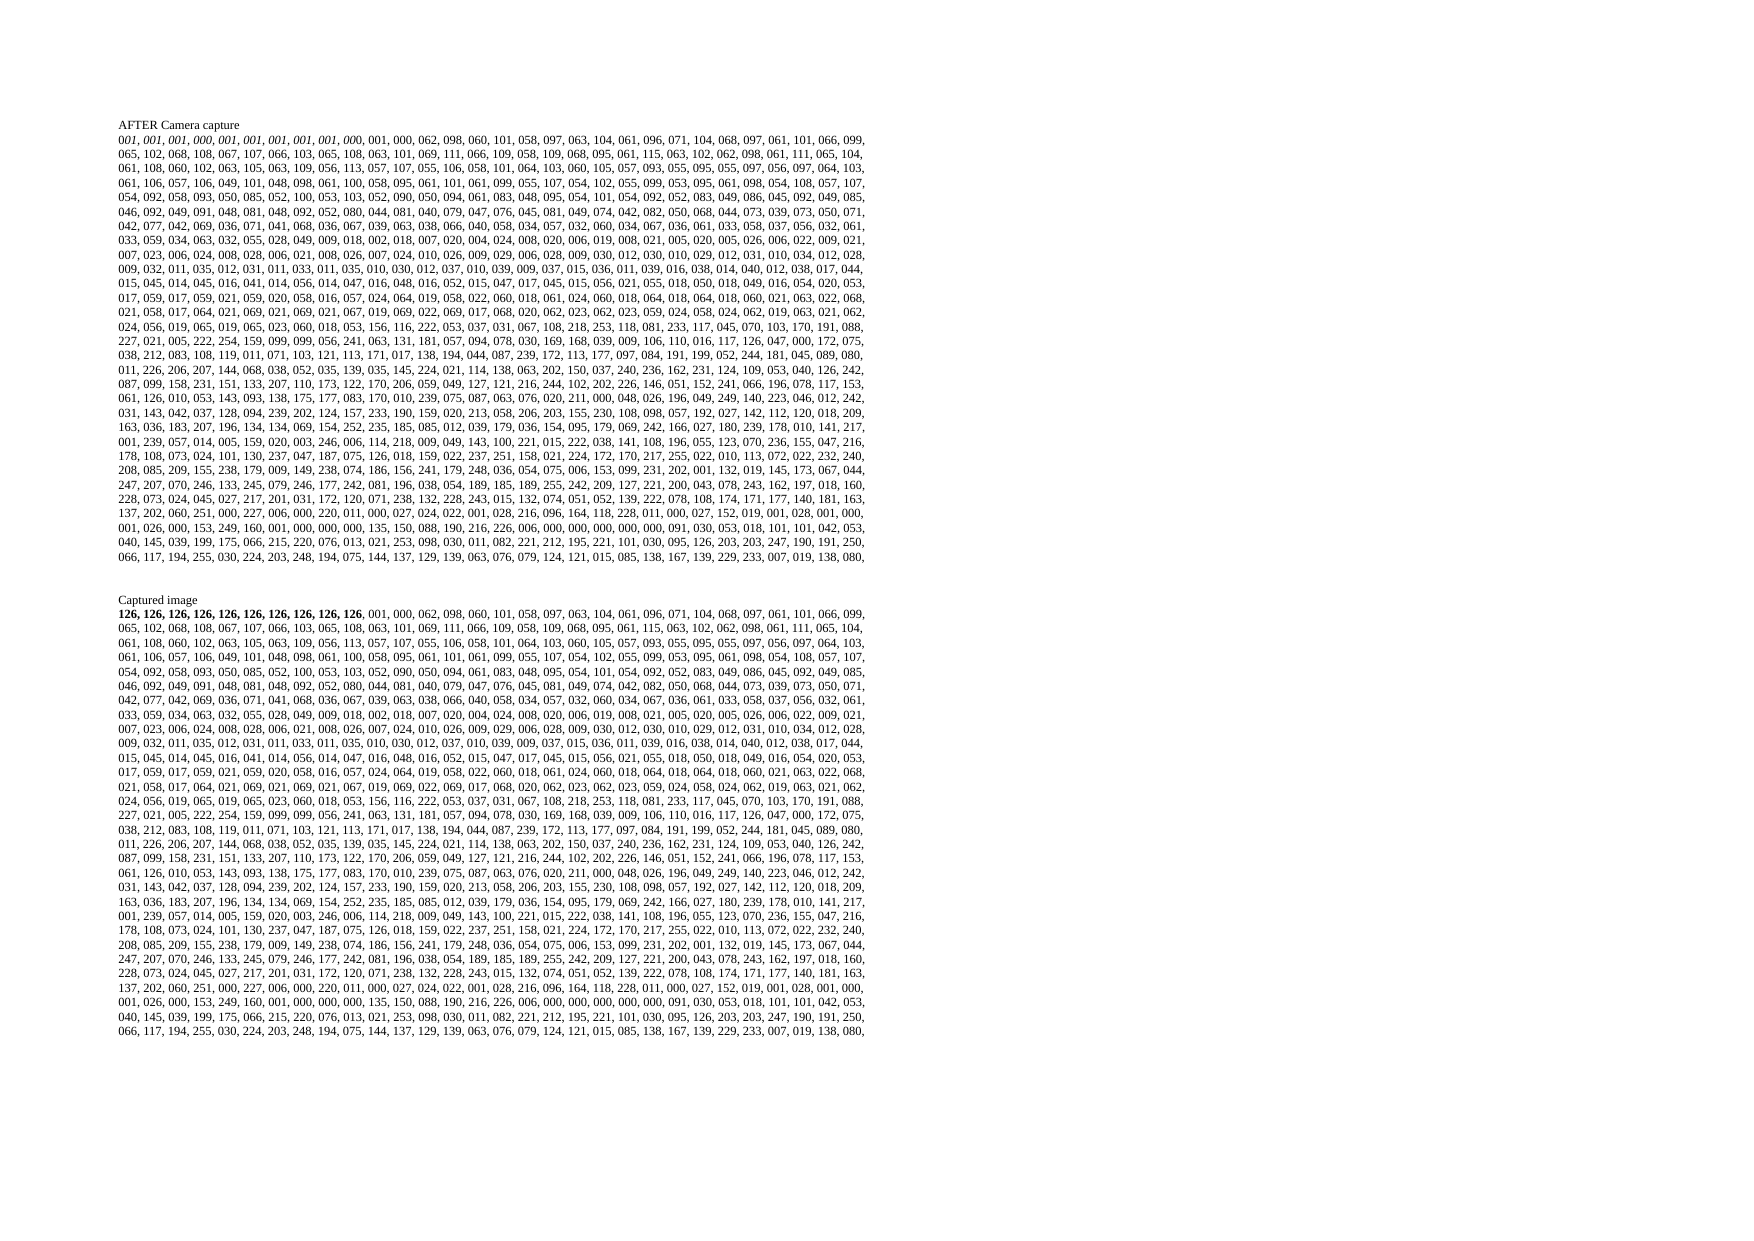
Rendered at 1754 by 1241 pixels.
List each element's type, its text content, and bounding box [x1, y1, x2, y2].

text 126, 126, 126, 126, 126, 126, 126, 126, 126, 126, 001, 000, 062, 098, 060, 101, 058, 097, 063, 104, 061, 096, 071, 104, 068, 097, 061, 101, 066, 099, [118, 607, 1635, 621]
text 042, 077, 042, 069, 036, 071, 041, 068, 036, 067, 039, 063, 038, 066, 040, 058, 034, 057, 032, 060, 034, 067, 036, 061, 033, 058, 037, 056, 032, 061, [118, 693, 1635, 707]
text 163, 036, 183, 207, 196, 134, 134, 069, 154, 252, 235, 185, 085, 012, 039, 179, 036, 154, 095, 179, 069, 242, 166, 027, 180, 239, 178, 010, 141, 217, [118, 420, 1635, 434]
text 065, 102, 068, 108, 067, 107, 066, 103, 065, 108, 063, 101, 069, 111, 066, 109, 058, 109, 068, 095, 061, 115, 063, 102, 062, 098, 061, 111, 065, 104, [118, 621, 1635, 636]
text 001, 026, 000, 153, 249, 160, 001, 000, 000, 000, 135, 150, 088, 190, 216, 226, 006, 000, 000, 000, 000, 000, 091, 030, 053, 018, 101, 101, 042, 053, [118, 995, 1635, 1009]
text 227, 021, 005, 222, 254, 159, 099, 099, 056, 241, 063, 131, 181, 057, 094, 078, 030, 169, 168, 039, 009, 106, 110, 016, 117, 126, 047, 000, 172, 075, [118, 334, 1635, 348]
text 017, 059, 017, 059, 021, 059, 020, 058, 016, 057, 024, 064, 019, 058, 022, 060, 018, 061, 024, 060, 018, 064, 018, 064, 018, 060, 021, 063, 022, 068, [118, 765, 1635, 779]
text 208, 085, 209, 155, 238, 179, 009, 149, 238, 074, 186, 156, 241, 179, 248, 036, 054, 075, 006, 153, 099, 231, 202, 001, 132, 019, 145, 173, 067, 044, [118, 937, 1635, 952]
text AFTER Camera capture [118, 118, 1635, 132]
text 042, 077, 042, 069, 036, 071, 041, 068, 036, 067, 039, 063, 038, 066, 040, 058, 034, 057, 032, 060, 034, 067, 036, 061, 033, 058, 037, 056, 032, 061, [118, 219, 1635, 233]
text 007, 023, 006, 024, 008, 028, 006, 021, 008, 026, 007, 024, 010, 026, 009, 029, 006, 028, 009, 030, 012, 030, 010, 029, 012, 031, 010, 034, 012, 028, [118, 722, 1635, 736]
text 061, 108, 060, 102, 063, 105, 063, 109, 056, 113, 057, 107, 055, 106, 058, 101, 064, 103, 060, 105, 057, 093, 055, 095, 055, 097, 056, 097, 064, 103, [118, 161, 1635, 176]
text 031, 143, 042, 037, 128, 094, 239, 202, 124, 157, 233, 190, 159, 020, 213, 058, 206, 203, 155, 230, 108, 098, 057, 192, 027, 142, 112, 120, 018, 209, [118, 880, 1635, 894]
text 021, 058, 017, 064, 021, 069, 021, 069, 021, 067, 019, 069, 022, 069, 017, 068, 020, 062, 023, 062, 023, 059, 024, 058, 024, 062, 019, 063, 021, 062, [118, 305, 1635, 319]
text 007, 023, 006, 024, 008, 028, 006, 021, 008, 026, 007, 024, 010, 026, 009, 029, 006, 028, 009, 030, 012, 030, 010, 029, 012, 031, 010, 034, 012, 028, [118, 247, 1635, 262]
text 046, 092, 049, 091, 048, 081, 048, 092, 052, 080, 044, 081, 040, 079, 047, 076, 045, 081, 049, 074, 042, 082, 050, 068, 044, 073, 039, 073, 050, 071, [118, 204, 1635, 219]
text 031, 143, 042, 037, 128, 094, 239, 202, 124, 157, 233, 190, 159, 020, 213, 058, 206, 203, 155, 230, 108, 098, 057, 192, 027, 142, 112, 120, 018, 209, [118, 406, 1635, 420]
text 038, 212, 083, 108, 119, 011, 071, 103, 121, 113, 171, 017, 138, 194, 044, 087, 239, 172, 113, 177, 097, 084, 191, 199, 052, 244, 181, 045, 089, 080, [118, 348, 1635, 362]
text 001, 239, 057, 014, 005, 159, 020, 003, 246, 006, 114, 218, 009, 049, 143, 100, 221, 015, 222, 038, 141, 108, 196, 055, 123, 070, 236, 155, 047, 216, [118, 434, 1635, 449]
text 228, 073, 024, 045, 027, 217, 201, 031, 172, 120, 071, 238, 132, 228, 243, 015, 132, 074, 051, 052, 139, 222, 078, 108, 174, 171, 177, 140, 181, 163, [118, 966, 1635, 981]
text 021, 058, 017, 064, 021, 069, 021, 069, 021, 067, 019, 069, 022, 069, 017, 068, 020, 062, 023, 062, 023, 059, 024, 058, 024, 062, 019, 063, 021, 062, [118, 779, 1635, 794]
text 208, 085, 209, 155, 238, 179, 009, 149, 238, 074, 186, 156, 241, 179, 248, 036, 054, 075, 006, 153, 099, 231, 202, 001, 132, 019, 145, 173, 067, 044, [118, 463, 1635, 477]
text 061, 126, 010, 053, 143, 093, 138, 175, 177, 083, 170, 010, 239, 075, 087, 063, 076, 020, 211, 000, 048, 026, 196, 049, 249, 140, 223, 046, 012, 242, [118, 391, 1635, 406]
text 247, 207, 070, 246, 133, 245, 079, 246, 177, 242, 081, 196, 038, 054, 189, 185, 189, 255, 242, 209, 127, 221, 200, 043, 078, 243, 162, 197, 018, 160, [118, 477, 1635, 492]
text 015, 045, 014, 045, 016, 041, 014, 056, 014, 047, 016, 048, 016, 052, 015, 047, 017, 045, 015, 056, 021, 055, 018, 050, 018, 049, 016, 054, 020, 053, [118, 751, 1635, 765]
text 033, 059, 034, 063, 032, 055, 028, 049, 009, 018, 002, 018, 007, 020, 004, 024, 008, 020, 006, 019, 008, 021, 005, 020, 005, 026, 006, 022, 009, 021, [118, 707, 1635, 722]
text 227, 021, 005, 222, 254, 159, 099, 099, 056, 241, 063, 131, 181, 057, 094, 078, 030, 169, 168, 039, 009, 106, 110, 016, 117, 126, 047, 000, 172, 075, [118, 808, 1635, 822]
text 046, 092, 049, 091, 048, 081, 048, 092, 052, 080, 044, 081, 040, 079, 047, 076, 045, 081, 049, 074, 042, 082, 050, 068, 044, 073, 039, 073, 050, 071, [118, 679, 1635, 693]
text 001, 239, 057, 014, 005, 159, 020, 003, 246, 006, 114, 218, 009, 049, 143, 100, 221, 015, 222, 038, 141, 108, 196, 055, 123, 070, 236, 155, 047, 216, [118, 909, 1635, 923]
text 066, 117, 194, 255, 030, 224, 203, 248, 194, 075, 144, 137, 129, 139, 063, 076, 079, 124, 121, 015, 085, 138, 167, 139, 229, 233, 007, 019, 138, 080, [118, 1024, 1635, 1038]
text 009, 032, 011, 035, 012, 031, 011, 033, 011, 035, 010, 030, 012, 037, 010, 039, 009, 037, 015, 036, 011, 039, 016, 038, 014, 040, 012, 038, 017, 044, [118, 736, 1635, 751]
text 011, 226, 206, 207, 144, 068, 038, 052, 035, 139, 035, 145, 224, 021, 114, 138, 063, 202, 150, 037, 240, 236, 162, 231, 124, 109, 053, 040, 126, 242, [118, 837, 1635, 851]
text 137, 202, 060, 251, 000, 227, 006, 000, 220, 011, 000, 027, 024, 022, 001, 028, 216, 096, 164, 118, 228, 011, 000, 027, 152, 019, 001, 028, 001, 000, [118, 506, 1635, 521]
text 087, 099, 158, 231, 151, 133, 207, 110, 173, 122, 170, 206, 059, 049, 127, 121, 216, 244, 102, 202, 226, 146, 051, 152, 241, 066, 196, 078, 117, 153, [118, 851, 1635, 866]
text 009, 032, 011, 035, 012, 031, 011, 033, 011, 035, 010, 030, 012, 037, 010, 039, 009, 037, 015, 036, 011, 039, 016, 038, 014, 040, 012, 038, 017, 044, [118, 262, 1635, 276]
text 228, 073, 024, 045, 027, 217, 201, 031, 172, 120, 071, 238, 132, 228, 243, 015, 132, 074, 051, 052, 139, 222, 078, 108, 174, 171, 177, 140, 181, 163, [118, 492, 1635, 506]
text 001, 001, 001, 000, 001, 001, 001, 001, 001, 000, 001, 000, 062, 098, 060, 101, 058, 097, 063, 104, 061, 096, 071, 104, 068, 097, 061, 101, 066, 099, [118, 132, 1635, 147]
text 178, 108, 073, 024, 101, 130, 237, 047, 187, 075, 126, 018, 159, 022, 237, 251, 158, 021, 224, 172, 170, 217, 255, 022, 010, 113, 072, 022, 232, 240, [118, 449, 1635, 463]
text 001, 026, 000, 153, 249, 160, 001, 000, 000, 000, 135, 150, 088, 190, 216, 226, 006, 000, 000, 000, 000, 000, 091, 030, 053, 018, 101, 101, 042, 053, [118, 521, 1635, 535]
text 087, 099, 158, 231, 151, 133, 207, 110, 173, 122, 170, 206, 059, 049, 127, 121, 216, 244, 102, 202, 226, 146, 051, 152, 241, 066, 196, 078, 117, 153, [118, 377, 1635, 391]
text 054, 092, 058, 093, 050, 085, 052, 100, 053, 103, 052, 090, 050, 094, 061, 083, 048, 095, 054, 101, 054, 092, 052, 083, 049, 086, 045, 092, 049, 085, [118, 664, 1635, 679]
text 061, 106, 057, 106, 049, 101, 048, 098, 061, 100, 058, 095, 061, 101, 061, 099, 055, 107, 054, 102, 055, 099, 053, 095, 061, 098, 054, 108, 057, 107, [118, 650, 1635, 664]
text 061, 106, 057, 106, 049, 101, 048, 098, 061, 100, 058, 095, 061, 101, 061, 099, 055, 107, 054, 102, 055, 099, 053, 095, 061, 098, 054, 108, 057, 107, [118, 176, 1635, 190]
text 040, 145, 039, 199, 175, 066, 215, 220, 076, 013, 021, 253, 098, 030, 011, 082, 221, 212, 195, 221, 101, 030, 095, 126, 203, 203, 247, 190, 191, 250, [118, 1009, 1635, 1024]
text 061, 108, 060, 102, 063, 105, 063, 109, 056, 113, 057, 107, 055, 106, 058, 101, 064, 103, 060, 105, 057, 093, 055, 095, 055, 097, 056, 097, 064, 103, [118, 636, 1635, 650]
text 178, 108, 073, 024, 101, 130, 237, 047, 187, 075, 126, 018, 159, 022, 237, 251, 158, 021, 224, 172, 170, 217, 255, 022, 010, 113, 072, 022, 232, 240, [118, 923, 1635, 937]
text 024, 056, 019, 065, 019, 065, 023, 060, 018, 053, 156, 116, 222, 053, 037, 031, 067, 108, 218, 253, 118, 081, 233, 117, 045, 070, 103, 170, 191, 088, [118, 794, 1635, 808]
text 061, 126, 010, 053, 143, 093, 138, 175, 177, 083, 170, 010, 239, 075, 087, 063, 076, 020, 211, 000, 048, 026, 196, 049, 249, 140, 223, 046, 012, 242, [118, 866, 1635, 880]
text 015, 045, 014, 045, 016, 041, 014, 056, 014, 047, 016, 048, 016, 052, 015, 047, 017, 045, 015, 056, 021, 055, 018, 050, 018, 049, 016, 054, 020, 053, [118, 276, 1635, 291]
text 011, 226, 206, 207, 144, 068, 038, 052, 035, 139, 035, 145, 224, 021, 114, 138, 063, 202, 150, 037, 240, 236, 162, 231, 124, 109, 053, 040, 126, 242, [118, 362, 1635, 377]
text 038, 212, 083, 108, 119, 011, 071, 103, 121, 113, 171, 017, 138, 194, 044, 087, 239, 172, 113, 177, 097, 084, 191, 199, 052, 244, 181, 045, 089, 080, [118, 822, 1635, 837]
text 163, 036, 183, 207, 196, 134, 134, 069, 154, 252, 235, 185, 085, 012, 039, 179, 036, 154, 095, 179, 069, 242, 166, 027, 180, 239, 178, 010, 141, 217, [118, 894, 1635, 909]
text 040, 145, 039, 199, 175, 066, 215, 220, 076, 013, 021, 253, 098, 030, 011, 082, 221, 212, 195, 221, 101, 030, 095, 126, 203, 203, 247, 190, 191, 250, [118, 535, 1635, 549]
text 024, 056, 019, 065, 019, 065, 023, 060, 018, 053, 156, 116, 222, 053, 037, 031, 067, 108, 218, 253, 118, 081, 233, 117, 045, 070, 103, 170, 191, 088, [118, 319, 1635, 334]
text Captured image [118, 592, 1635, 607]
text 017, 059, 017, 059, 021, 059, 020, 058, 016, 057, 024, 064, 019, 058, 022, 060, 018, 061, 024, 060, 018, 064, 018, 064, 018, 060, 021, 063, 022, 068, [118, 291, 1635, 305]
text 066, 117, 194, 255, 030, 224, 203, 248, 194, 075, 144, 137, 129, 139, 063, 076, 079, 124, 121, 015, 085, 138, 167, 139, 229, 233, 007, 019, 138, 080, [118, 549, 1635, 564]
text 137, 202, 060, 251, 000, 227, 006, 000, 220, 011, 000, 027, 024, 022, 001, 028, 216, 096, 164, 118, 228, 011, 000, 027, 152, 019, 001, 028, 001, 000, [118, 981, 1635, 995]
text 247, 207, 070, 246, 133, 245, 079, 246, 177, 242, 081, 196, 038, 054, 189, 185, 189, 255, 242, 209, 127, 221, 200, 043, 078, 243, 162, 197, 018, 160, [118, 952, 1635, 966]
text 033, 059, 034, 063, 032, 055, 028, 049, 009, 018, 002, 018, 007, 020, 004, 024, 008, 020, 006, 019, 008, 021, 005, 020, 005, 026, 006, 022, 009, 021, [118, 233, 1635, 247]
text 054, 092, 058, 093, 050, 085, 052, 100, 053, 103, 052, 090, 050, 094, 061, 083, 048, 095, 054, 101, 054, 092, 052, 083, 049, 086, 045, 092, 049, 085, [118, 190, 1635, 204]
text 065, 102, 068, 108, 067, 107, 066, 103, 065, 108, 063, 101, 069, 111, 066, 109, 058, 109, 068, 095, 061, 115, 063, 102, 062, 098, 061, 111, 065, 104, [118, 147, 1635, 161]
